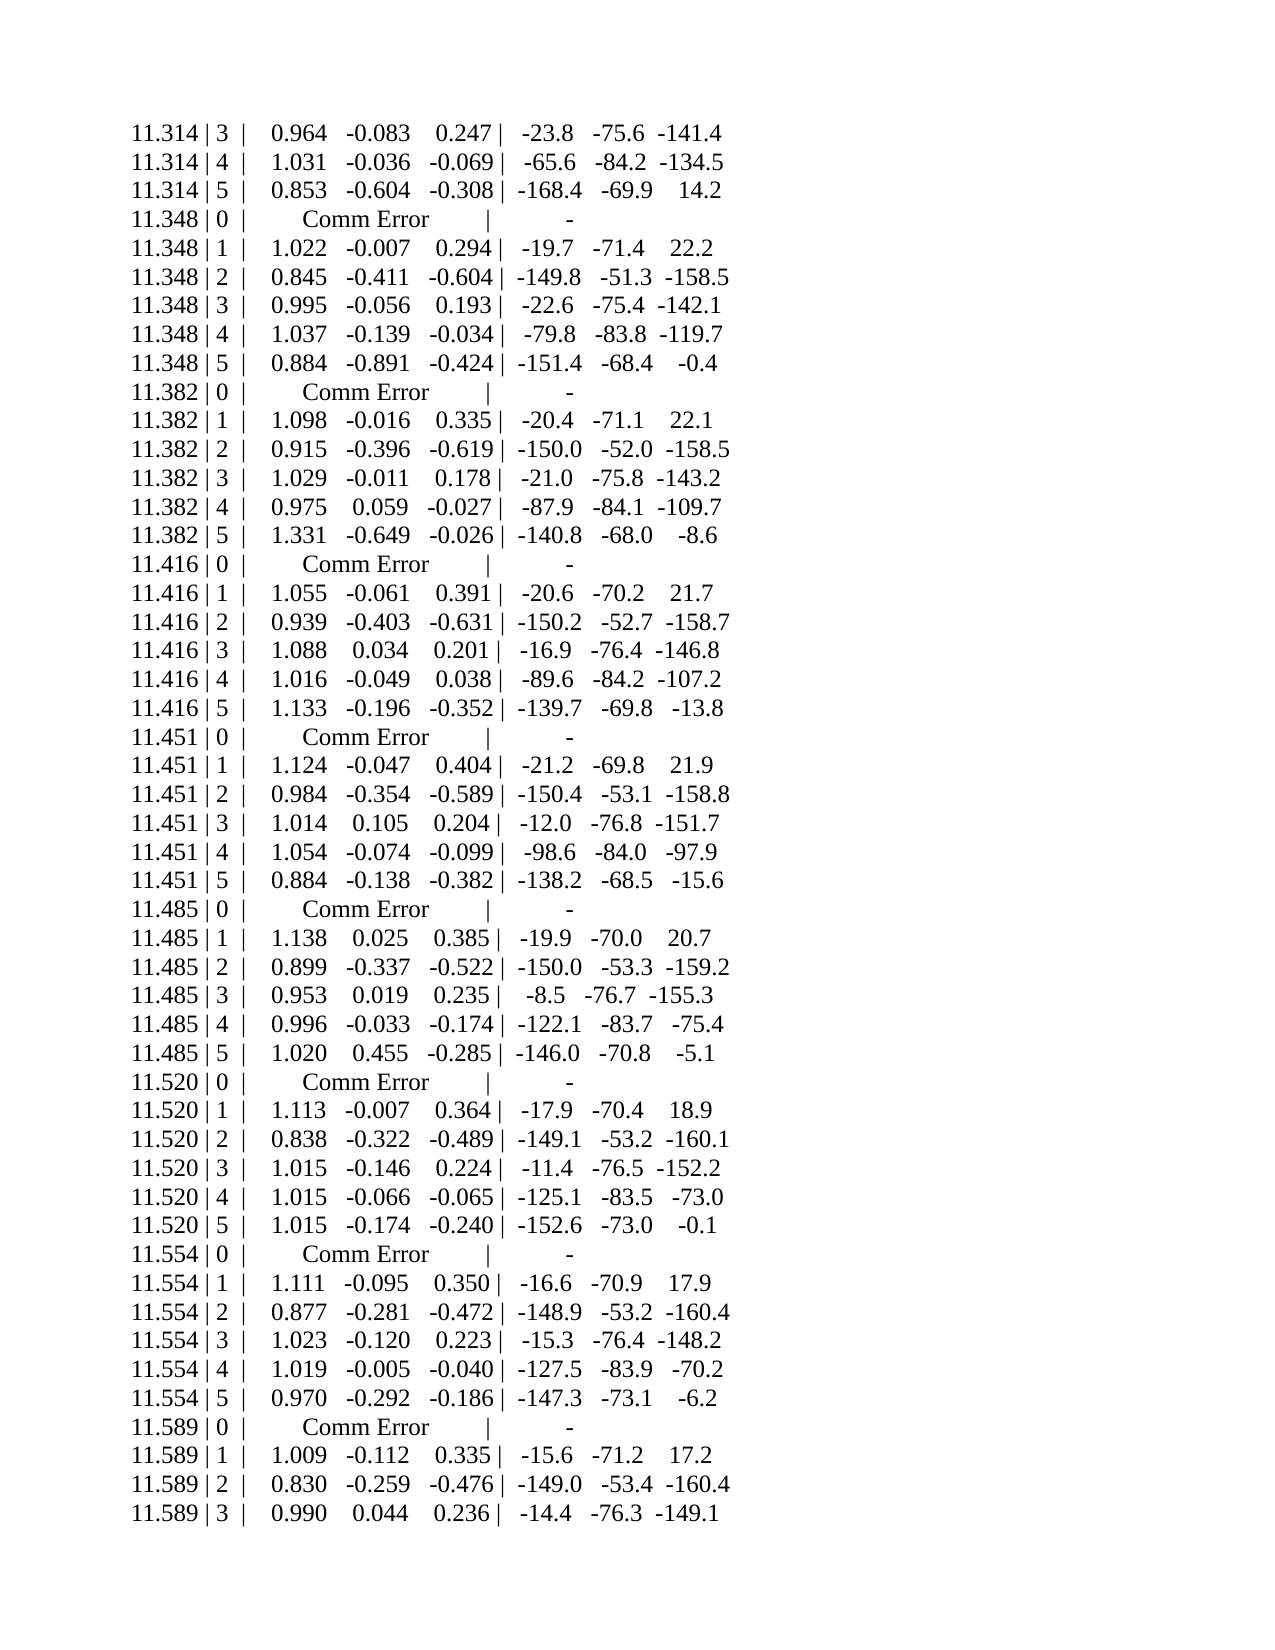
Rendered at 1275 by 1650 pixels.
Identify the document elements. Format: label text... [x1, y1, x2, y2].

text 11.554 | 3 | 1.023 -0.120 0.223 | -15.3 -76.4 -148.2 [118, 1326, 1157, 1354]
text 11.416 | 2 | 0.939 -0.403 -0.631 | -150.2 -52.7 -158.7 [118, 607, 1157, 636]
text 11.382 | 3 | 1.029 -0.011 0.178 | -21.0 -75.8 -143.2 [118, 463, 1157, 492]
text 11.382 | 1 | 1.098 -0.016 0.335 | -20.4 -71.1 22.1 [118, 406, 1157, 434]
text 11.554 | 5 | 0.970 -0.292 -0.186 | -147.3 -73.1 -6.2 [118, 1383, 1157, 1412]
text 11.451 | 2 | 0.984 -0.354 -0.589 | -150.4 -53.1 -158.8 [118, 779, 1157, 808]
text 11.554 | 2 | 0.877 -0.281 -0.472 | -148.9 -53.2 -160.4 [118, 1297, 1157, 1326]
text 11.382 | 4 | 0.975 0.059 -0.027 | -87.9 -84.1 -109.7 [118, 492, 1157, 521]
text 11.520 | 0 | Comm Error | - [118, 1067, 1157, 1096]
text 11.348 | 2 | 0.845 -0.411 -0.604 | -149.8 -51.3 -158.5 [118, 262, 1157, 291]
text 11.314 | 5 | 0.853 -0.604 -0.308 | -168.4 -69.9 14.2 [118, 176, 1157, 204]
text 11.520 | 2 | 0.838 -0.322 -0.489 | -149.1 -53.2 -160.1 [118, 1124, 1157, 1153]
text 11.451 | 5 | 0.884 -0.138 -0.382 | -138.2 -68.5 -15.6 [118, 866, 1157, 894]
text 11.485 | 4 | 0.996 -0.033 -0.174 | -122.1 -83.7 -75.4 [118, 1009, 1157, 1038]
text 11.485 | 1 | 1.138 0.025 0.385 | -19.9 -70.0 20.7 [118, 923, 1157, 952]
text 11.485 | 0 | Comm Error | - [118, 894, 1157, 923]
text 11.451 | 3 | 1.014 0.105 0.204 | -12.0 -76.8 -151.7 [118, 808, 1157, 837]
text 11.382 | 5 | 1.331 -0.649 -0.026 | -140.8 -68.0 -8.6 [118, 521, 1157, 549]
text 11.520 | 1 | 1.113 -0.007 0.364 | -17.9 -70.4 18.9 [118, 1096, 1157, 1124]
text 11.485 | 2 | 0.899 -0.337 -0.522 | -150.0 -53.3 -159.2 [118, 952, 1157, 981]
text 11.348 | 4 | 1.037 -0.139 -0.034 | -79.8 -83.8 -119.7 [118, 319, 1157, 348]
text 11.416 | 4 | 1.016 -0.049 0.038 | -89.6 -84.2 -107.2 [118, 664, 1157, 693]
text 11.382 | 2 | 0.915 -0.396 -0.619 | -150.0 -52.0 -158.5 [118, 434, 1157, 463]
text 11.416 | 0 | Comm Error | - [118, 549, 1157, 578]
text 11.451 | 0 | Comm Error | - [118, 722, 1157, 751]
text 11.554 | 0 | Comm Error | - [118, 1239, 1157, 1268]
text 11.314 | 3 | 0.964 -0.083 0.247 | -23.8 -75.6 -141.4 [118, 118, 1157, 147]
text 11.416 | 1 | 1.055 -0.061 0.391 | -20.6 -70.2 21.7 [118, 578, 1157, 607]
text 11.554 | 1 | 1.111 -0.095 0.350 | -16.6 -70.9 17.9 [118, 1268, 1157, 1297]
text 11.314 | 4 | 1.031 -0.036 -0.069 | -65.6 -84.2 -134.5 [118, 147, 1157, 176]
text 11.382 | 0 | Comm Error | - [118, 377, 1157, 406]
text 11.520 | 3 | 1.015 -0.146 0.224 | -11.4 -76.5 -152.2 [118, 1153, 1157, 1182]
text 11.589 | 3 | 0.990 0.044 0.236 | -14.4 -76.3 -149.1 [118, 1498, 1157, 1527]
text 11.589 | 0 | Comm Error | - [118, 1412, 1157, 1441]
text 11.416 | 3 | 1.088 0.034 0.201 | -16.9 -76.4 -146.8 [118, 636, 1157, 664]
text 11.554 | 4 | 1.019 -0.005 -0.040 | -127.5 -83.9 -70.2 [118, 1354, 1157, 1383]
text 11.485 | 3 | 0.953 0.019 0.235 | -8.5 -76.7 -155.3 [118, 981, 1157, 1009]
text 11.520 | 4 | 1.015 -0.066 -0.065 | -125.1 -83.5 -73.0 [118, 1182, 1157, 1211]
text 11.589 | 2 | 0.830 -0.259 -0.476 | -149.0 -53.4 -160.4 [118, 1469, 1157, 1498]
text 11.348 | 5 | 0.884 -0.891 -0.424 | -151.4 -68.4 -0.4 [118, 348, 1157, 377]
text 11.348 | 1 | 1.022 -0.007 0.294 | -19.7 -71.4 22.2 [118, 233, 1157, 262]
text 11.348 | 0 | Comm Error | - [118, 204, 1157, 233]
text 11.451 | 4 | 1.054 -0.074 -0.099 | -98.6 -84.0 -97.9 [118, 837, 1157, 866]
text 11.485 | 5 | 1.020 0.455 -0.285 | -146.0 -70.8 -5.1 [118, 1038, 1157, 1067]
text 11.589 | 1 | 1.009 -0.112 0.335 | -15.6 -71.2 17.2 [118, 1441, 1157, 1469]
text 11.348 | 3 | 0.995 -0.056 0.193 | -22.6 -75.4 -142.1 [118, 291, 1157, 319]
text 11.520 | 5 | 1.015 -0.174 -0.240 | -152.6 -73.0 -0.1 [118, 1211, 1157, 1239]
text 11.416 | 5 | 1.133 -0.196 -0.352 | -139.7 -69.8 -13.8 [118, 693, 1157, 722]
text 11.451 | 1 | 1.124 -0.047 0.404 | -21.2 -69.8 21.9 [118, 751, 1157, 779]
